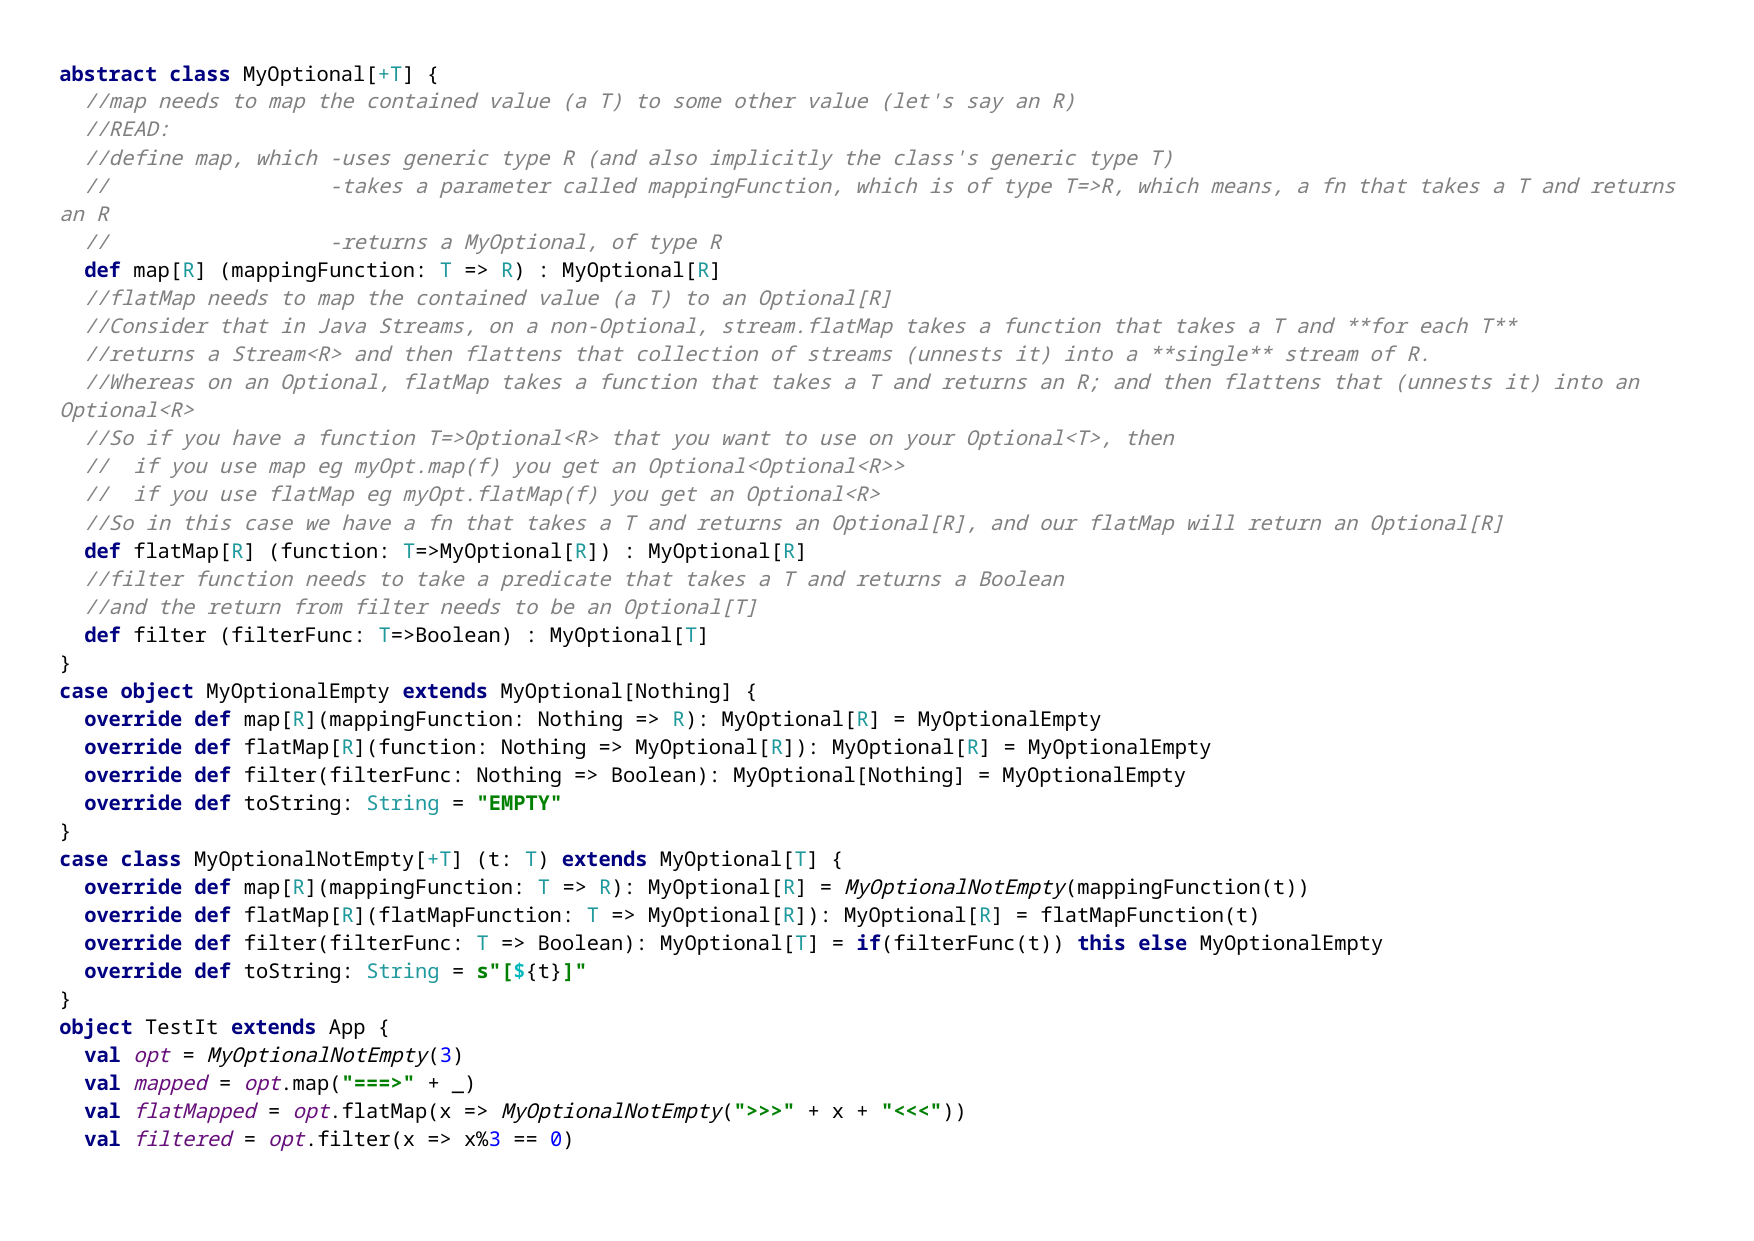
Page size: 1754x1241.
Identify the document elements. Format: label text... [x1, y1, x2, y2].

text // if you use flatMap eg myOpt.flatMap(f) you get an Optional<R> [59, 480, 1695, 508]
text override def toString: String = "EMPTY" [59, 789, 1695, 817]
text // if you use map eg myOpt.map(f) you get an Optional<Optional<R>> [59, 452, 1695, 480]
text val filtered = opt.filter(x => x%3 == 0) [59, 1125, 1695, 1153]
text def filter (filterFunc: T=>Boolean) : MyOptional[T] [59, 621, 1695, 649]
text } [59, 649, 1695, 677]
text // -returns a MyOptional, of type R [59, 227, 1695, 255]
text def map[R] (mappingFunction: T => R) : MyOptional[R] [59, 255, 1695, 283]
text //and the return from filter needs to be an Optional[T] [59, 592, 1695, 621]
text //READ: [59, 115, 1695, 143]
text override def flatMap[R](flatMapFunction: T => MyOptional[R]): MyOptional[R] = flatMapFunction(t) [59, 901, 1695, 929]
text abstract class MyOptional[+T] { [59, 59, 1695, 87]
text //returns a Stream<R> and then flattens that collection of streams (unnests it) into a **single** stream of R. [59, 340, 1695, 368]
text override def toString: String = s"[${t}]" [59, 957, 1695, 985]
text //filter function needs to take a predicate that takes a T and returns a Boolean [59, 564, 1695, 592]
text def flatMap[R] (function: T=>MyOptional[R]) : MyOptional[R] [59, 536, 1695, 564]
text //define map, which -uses generic type R (and also implicitly the class's generic type T) [59, 143, 1695, 171]
text } [59, 817, 1695, 845]
text val opt = MyOptionalNotEmpty(3) [59, 1041, 1695, 1069]
text val flatMapped = opt.flatMap(x => MyOptionalNotEmpty(">>>" + x + "<<<")) [59, 1097, 1695, 1125]
text //So in this case we have a fn that takes a T and returns an Optional[R], and our flatMap will return an Optional[R] [59, 508, 1695, 536]
text //So if you have a function T=>Optional<R> that you want to use on your Optional<T>, then [59, 424, 1695, 452]
text override def map[R](mappingFunction: Nothing => R): MyOptional[R] = MyOptionalEmpty [59, 704, 1695, 732]
text //flatMap needs to map the contained value (a T) to an Optional[R] [59, 283, 1695, 312]
text //Consider that in Java Streams, on a non-Optional, stream.flatMap takes a function that takes a T and **for each T** [59, 312, 1695, 340]
text override def flatMap[R](function: Nothing => MyOptional[R]): MyOptional[R] = MyOptionalEmpty [59, 732, 1695, 761]
text override def filter(filterFunc: T => Boolean): MyOptional[T] = if(filterFunc(t)) this else MyOptionalEmpty [59, 929, 1695, 957]
text val mapped = opt.map("===>" + _) [59, 1069, 1695, 1097]
text object TestIt extends App { [59, 1013, 1695, 1041]
text case object MyOptionalEmpty extends MyOptional[Nothing] { [59, 677, 1695, 704]
text // -takes a parameter called mappingFunction, which is of type T=>R, which means, a fn that takes a T and returns an R [59, 171, 1695, 227]
text //Whereas on an Optional, flatMap takes a function that takes a T and returns an R; and then flattens that (unnests it) into an Optional<R> [59, 368, 1695, 424]
text override def map[R](mappingFunction: T => R): MyOptional[R] = MyOptionalNotEmpty(mappingFunction(t)) [59, 872, 1695, 901]
text } [59, 985, 1695, 1013]
text //map needs to map the contained value (a T) to some other value (let's say an R) [59, 87, 1695, 115]
text case class MyOptionalNotEmpty[+T] (t: T) extends MyOptional[T] { [59, 845, 1695, 872]
text override def filter(filterFunc: Nothing => Boolean): MyOptional[Nothing] = MyOptionalEmpty [59, 761, 1695, 789]
